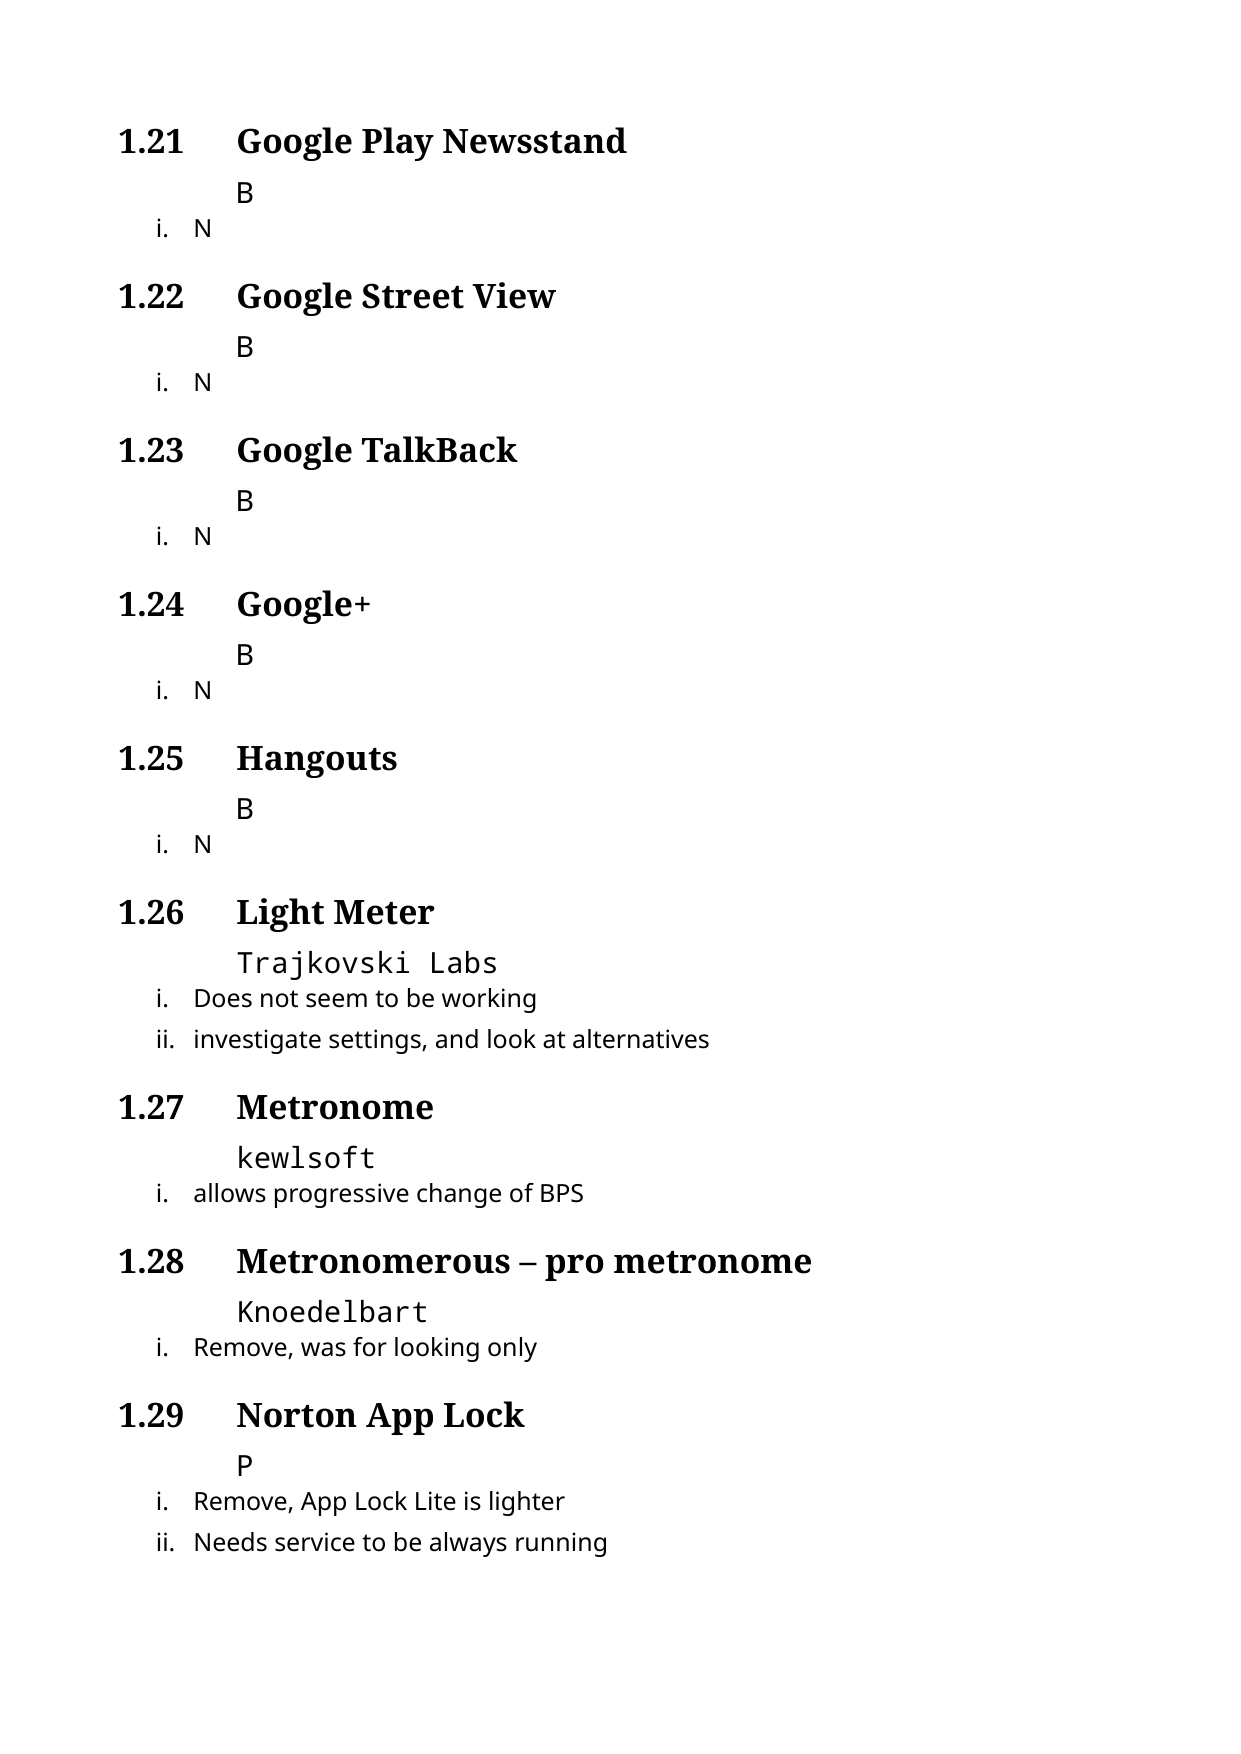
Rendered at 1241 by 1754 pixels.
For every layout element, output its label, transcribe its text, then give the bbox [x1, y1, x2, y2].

text B [236, 793, 1122, 827]
text P [236, 1450, 1122, 1484]
list N [156, 827, 1122, 861]
list investigate settings, and look at alternatives [156, 1022, 1122, 1056]
list Needs service to be always running [156, 1525, 1122, 1559]
text Trajkovski Labs [236, 947, 1122, 981]
list N [156, 673, 1122, 707]
subtitle Google Play Newsstand [118, 118, 1122, 164]
subtitle Google Street View [118, 272, 1122, 318]
subtitle Light Meter [118, 888, 1122, 934]
subtitle Google TalkBack [118, 426, 1122, 472]
text B [236, 330, 1122, 364]
list N [156, 211, 1122, 244]
subtitle Hangouts [118, 734, 1122, 780]
text B [236, 484, 1122, 519]
list Remove, was for looking only [156, 1330, 1122, 1364]
list Does not seem to be working [156, 981, 1122, 1015]
list N [156, 364, 1122, 399]
list allows progressive change of BPS [156, 1176, 1122, 1210]
list Remove, App Lock Lite is lighter [156, 1484, 1122, 1518]
text Knoedelbart [236, 1296, 1122, 1330]
subtitle Metronome [118, 1083, 1122, 1129]
text B [236, 176, 1122, 211]
list N [156, 519, 1122, 553]
subtitle Norton App Lock [118, 1391, 1122, 1437]
subtitle Metronomerous – pro metronome [118, 1237, 1122, 1283]
text kewlsoft [236, 1142, 1122, 1176]
subtitle Google+ [118, 580, 1122, 626]
text B [236, 638, 1122, 673]
